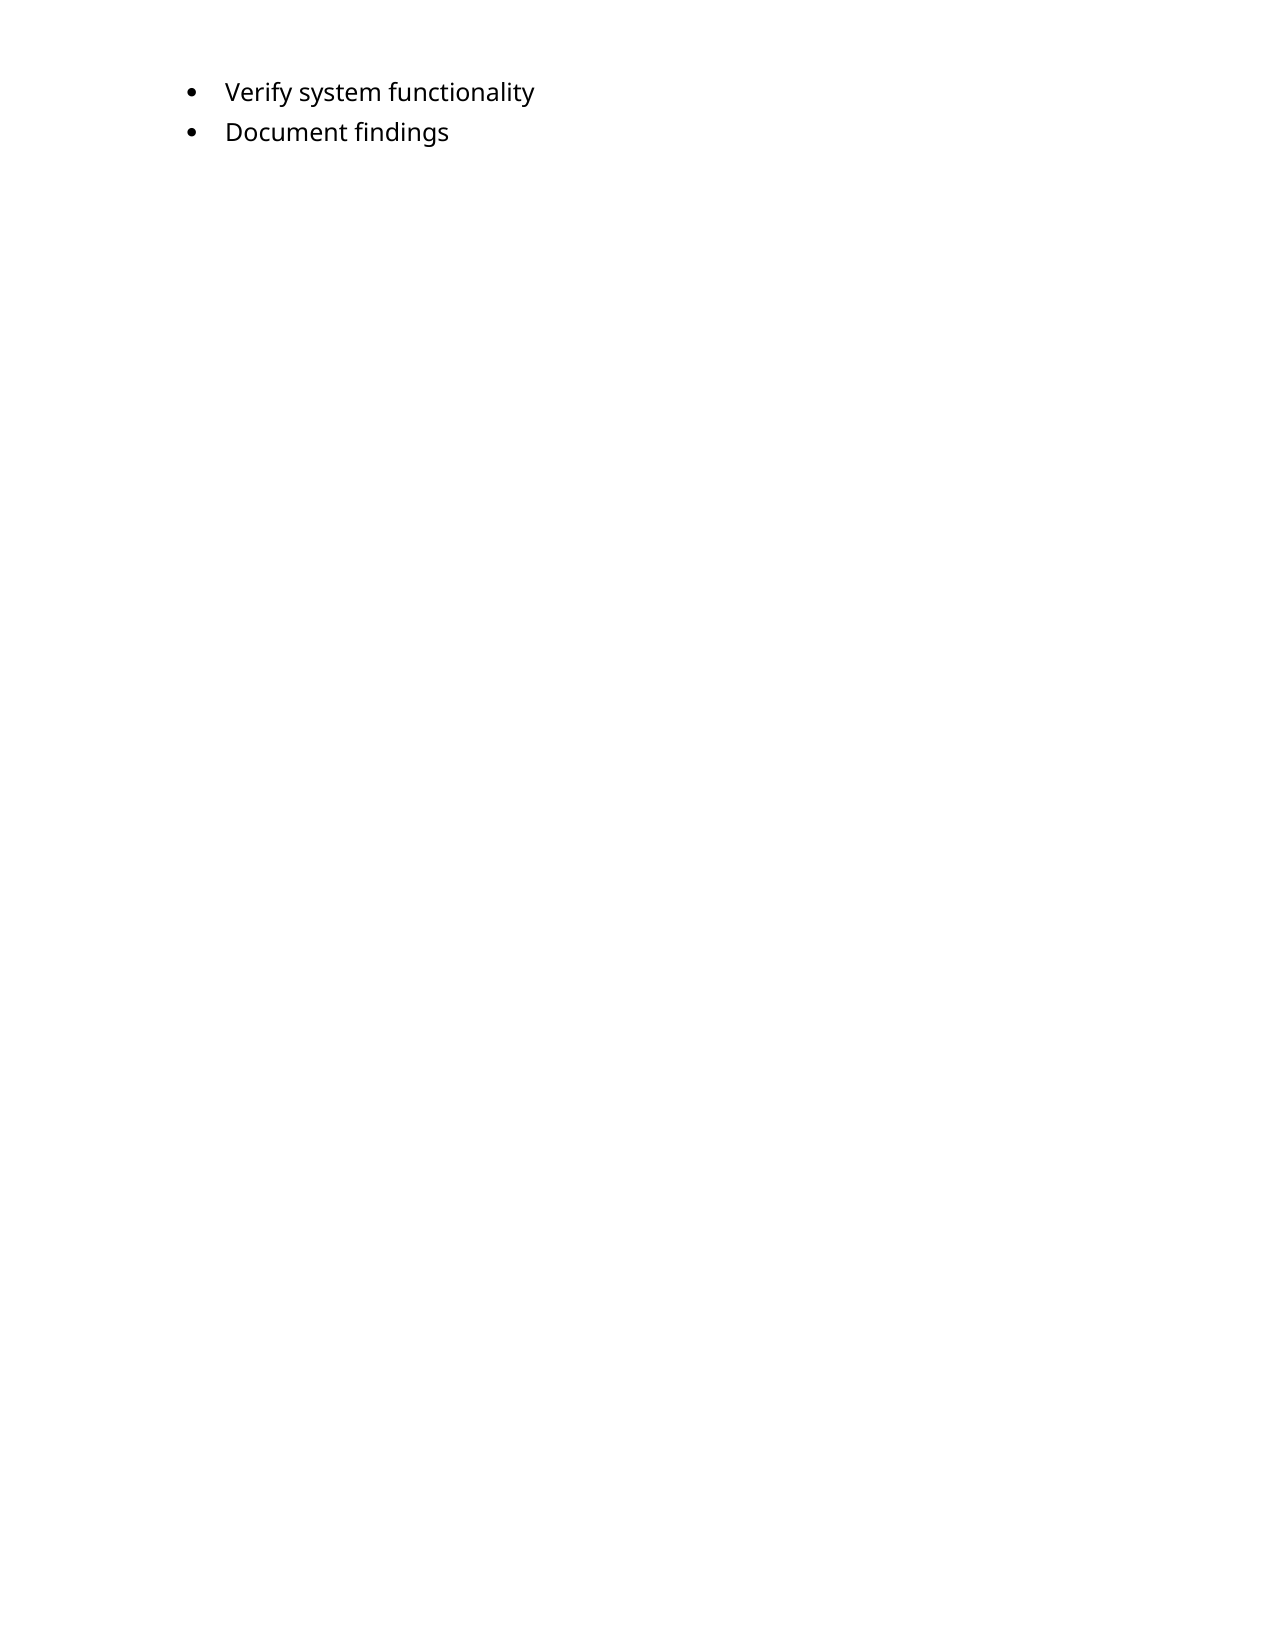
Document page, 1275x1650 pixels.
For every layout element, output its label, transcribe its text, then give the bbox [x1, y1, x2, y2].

list Document findings [187, 114, 1200, 148]
list Verify system functionality [187, 75, 1200, 109]
